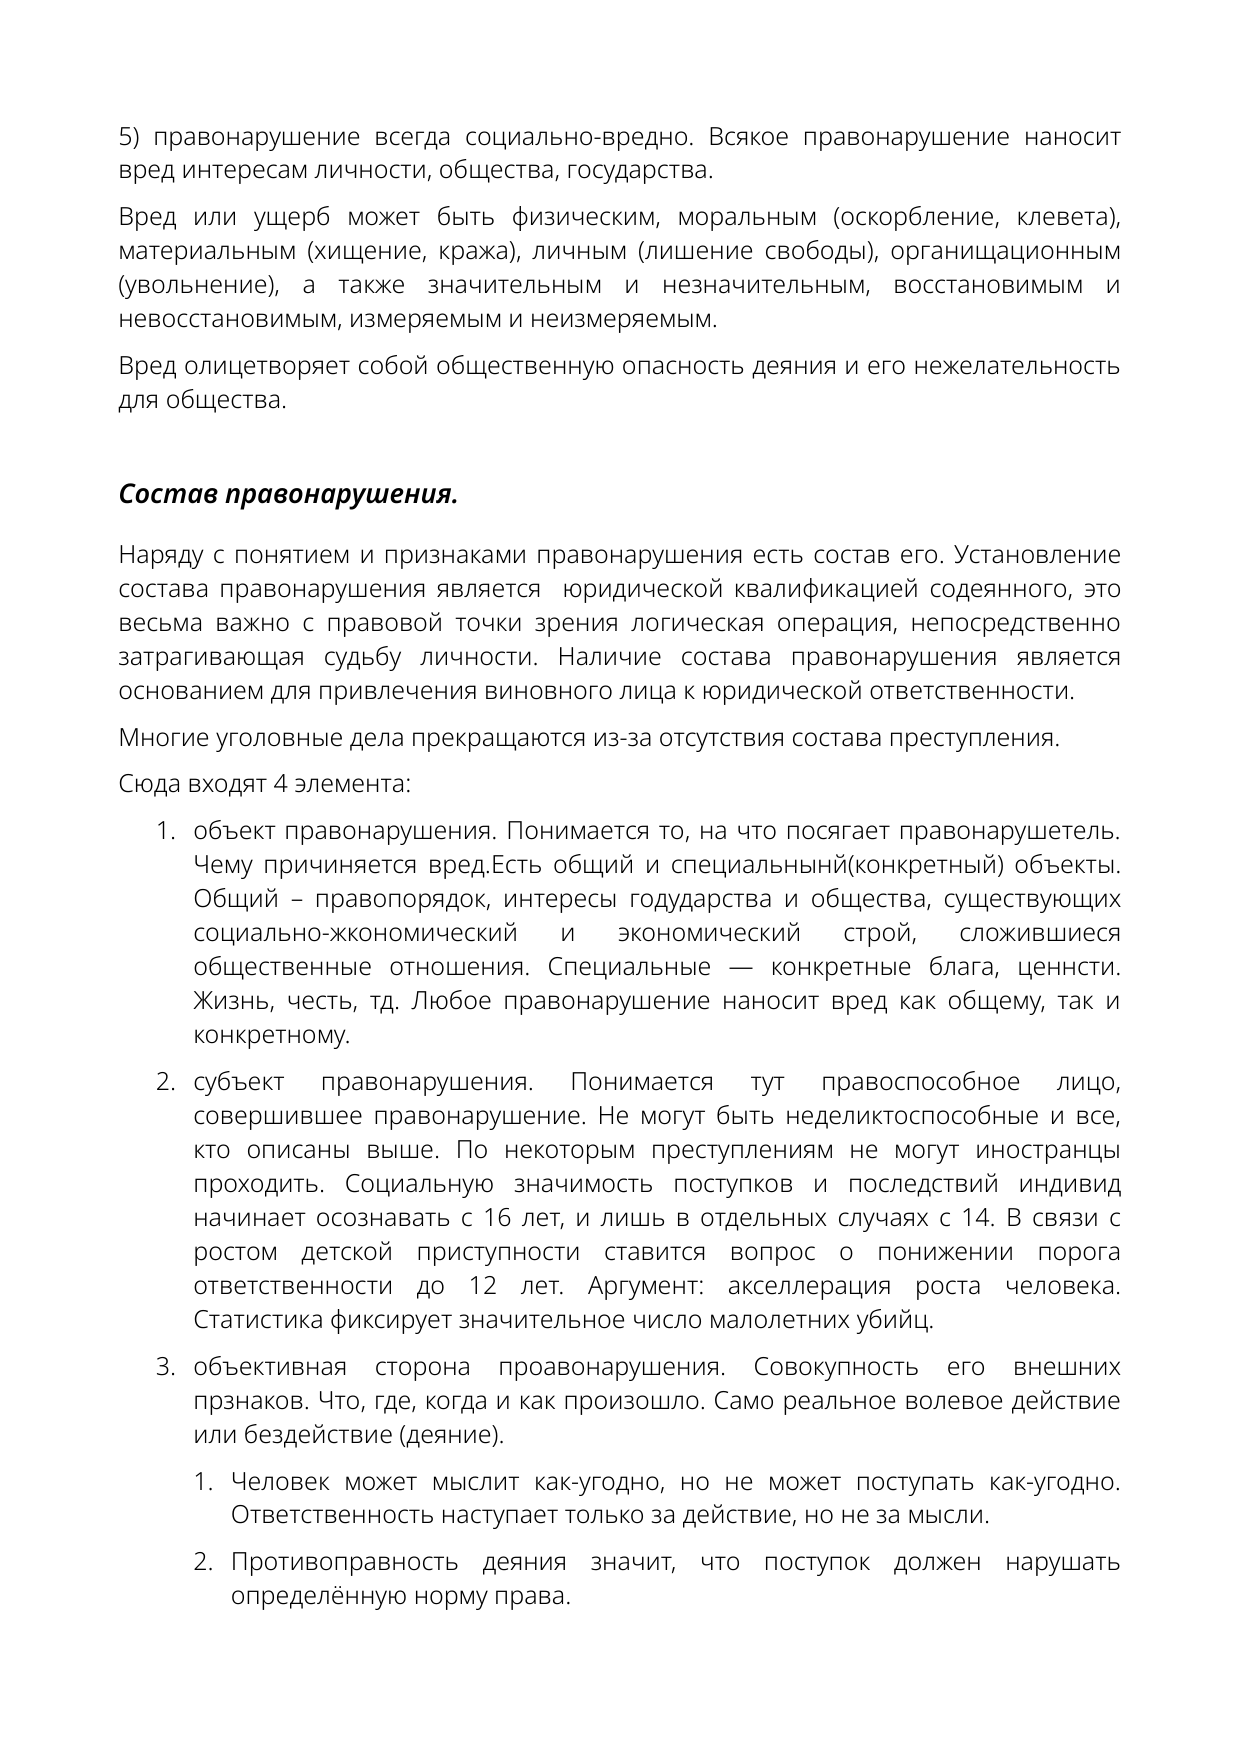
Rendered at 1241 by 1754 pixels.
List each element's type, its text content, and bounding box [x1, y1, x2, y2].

text 5) правонарушение всегда социально-вредно. Всякое правонарушение наносит вред интересам личности, общества, государства. [118, 118, 1122, 186]
text Вред олицетворяет собой общественную опасность деяния и его нежелательность для общества. [118, 347, 1122, 416]
list объект правонарушения. Понимается то, на что посягает правонарушетель. Чему причиняется вред.Есть общий и специальнынй(конкретный) объекты. Общий – правопорядок, интересы годударства и общества, существующих социально-жкономический и экономический строй, сложившиеся общественные отношения. Специальные — конкретные блага, ценнсти. Жизнь, честь, тд. Любое правонарушение наносит вред как общему, так и конкретному. [156, 812, 1122, 1051]
text Многие уголовные дела прекращаются из-за отсутствия состава преступления. [118, 719, 1122, 753]
list субъект правонарушения. Понимается тут правоспособное лицо, совершившее правонарушение. Не могут быть неделиктоспособные и все, кто описаны выше. По некоторым преступлениям не могут иностранцы проходить. Социальную значимость поступков и последствий индивид начинает осознавать с 16 лет, и лишь в отдельных случаях с 14. В связи с ростом детской приступности ставится вопрос о понижении порога ответственности до 12 лет. Аргумент: акселлерация роста человека. Статистика фиксирует значительное число малолетних убийц. [156, 1063, 1122, 1336]
list Человек может мыслит как-угодно, но не может поступать как-угодно. Ответственность наступает только за действие, но не за мысли. [193, 1463, 1122, 1531]
text Вред или ущерб может быть физическим, моральным (оскорбление, клевета), материальным (хищение, кража), личным (лишение свободы), органищационным (увольнение), а также значительным и незначительным, восстановимым и невосстановимым, измеряемым и неизмеряемым. [118, 199, 1122, 335]
text Наряду с понятием и признаками правонарушения есть состав его. Установление состава правонарушения является юридической квалификацией содеянного, это весьма важно с правовой точки зрения логическая операция, непосредственно затрагивающая судьбу личности. Наличие состава правонарушения является основанием для привлечения виновного лица к юридической ответственности. [118, 537, 1122, 707]
subtitle Состав правонарушения. [118, 475, 1122, 512]
list объективная сторона проавонарушения. Совокупность его внешних прзнаков. Что, где, когда и как произошло. Само реальное волевое действие или бездействие (деяние). [156, 1348, 1122, 1451]
text Сюда входят 4 элемента: [118, 766, 1122, 800]
list Противоправность деяния значит, что поступок должен нарушать определённую норму права. [193, 1544, 1122, 1612]
